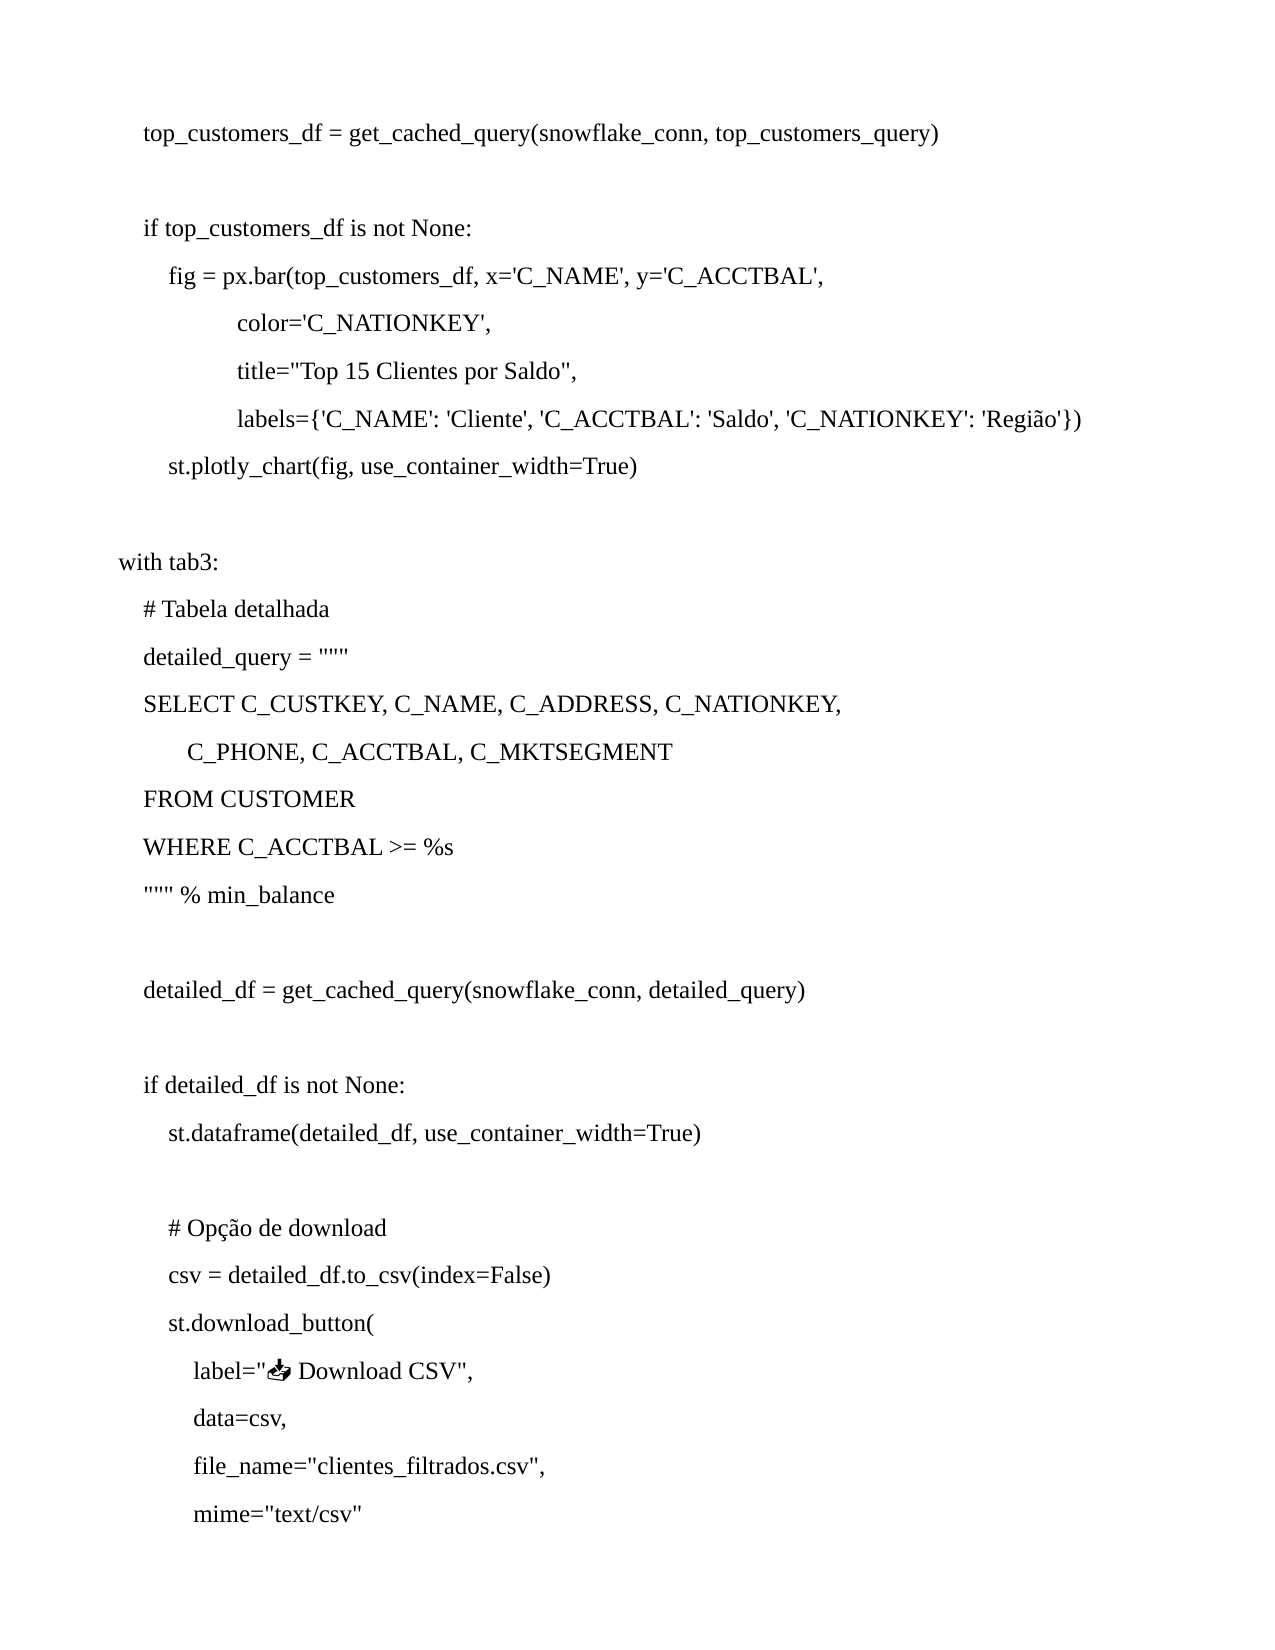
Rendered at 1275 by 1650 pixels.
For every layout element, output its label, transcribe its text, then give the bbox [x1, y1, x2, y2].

text st.dataframe(detailed_df, use_container_width=True) [118, 1118, 1157, 1147]
text SELECT C_CUSTKEY, C_NAME, C_ADDRESS, C_NATIONKEY, [118, 689, 1157, 718]
text color='C_NATIONKEY', [118, 308, 1157, 337]
text st.plotly_chart(fig, use_container_width=True) [118, 451, 1157, 480]
text if top_customers_df is not None: [118, 213, 1157, 242]
text with tab3: [118, 547, 1157, 575]
text WHERE C_ACCTBAL >= %s [118, 832, 1157, 861]
text C_PHONE, C_ACCTBAL, C_MKTSEGMENT [118, 737, 1157, 766]
text data=csv, [118, 1403, 1157, 1432]
text title="Top 15 Clientes por Saldo", [118, 356, 1157, 385]
text fig = px.bar(top_customers_df, x='C_NAME', y='C_ACCTBAL', [118, 261, 1157, 290]
text mime="text/csv" [118, 1499, 1157, 1527]
text st.download_button( [118, 1308, 1157, 1337]
text # Tabela detalhada [118, 594, 1157, 623]
text FROM CUSTOMER [118, 784, 1157, 813]
text detailed_df = get_cached_query(snowflake_conn, detailed_query) [118, 975, 1157, 1004]
text file_name="clientes_filtrados.csv", [118, 1451, 1157, 1480]
text top_customers_df = get_cached_query(snowflake_conn, top_customers_query) [118, 118, 1157, 147]
text csv = detailed_df.to_csv(index=False) [118, 1261, 1157, 1289]
text detailed_query = """ [118, 642, 1157, 671]
text # Opção de download [118, 1213, 1157, 1242]
text labels={'C_NAME': 'Cliente', 'C_ACCTBAL': 'Saldo', 'C_NATIONKEY': 'Região'}) [118, 404, 1157, 432]
text """ % min_balance [118, 880, 1157, 908]
text label="📥 Download CSV", [118, 1356, 1157, 1384]
text if detailed_df is not None: [118, 1070, 1157, 1099]
